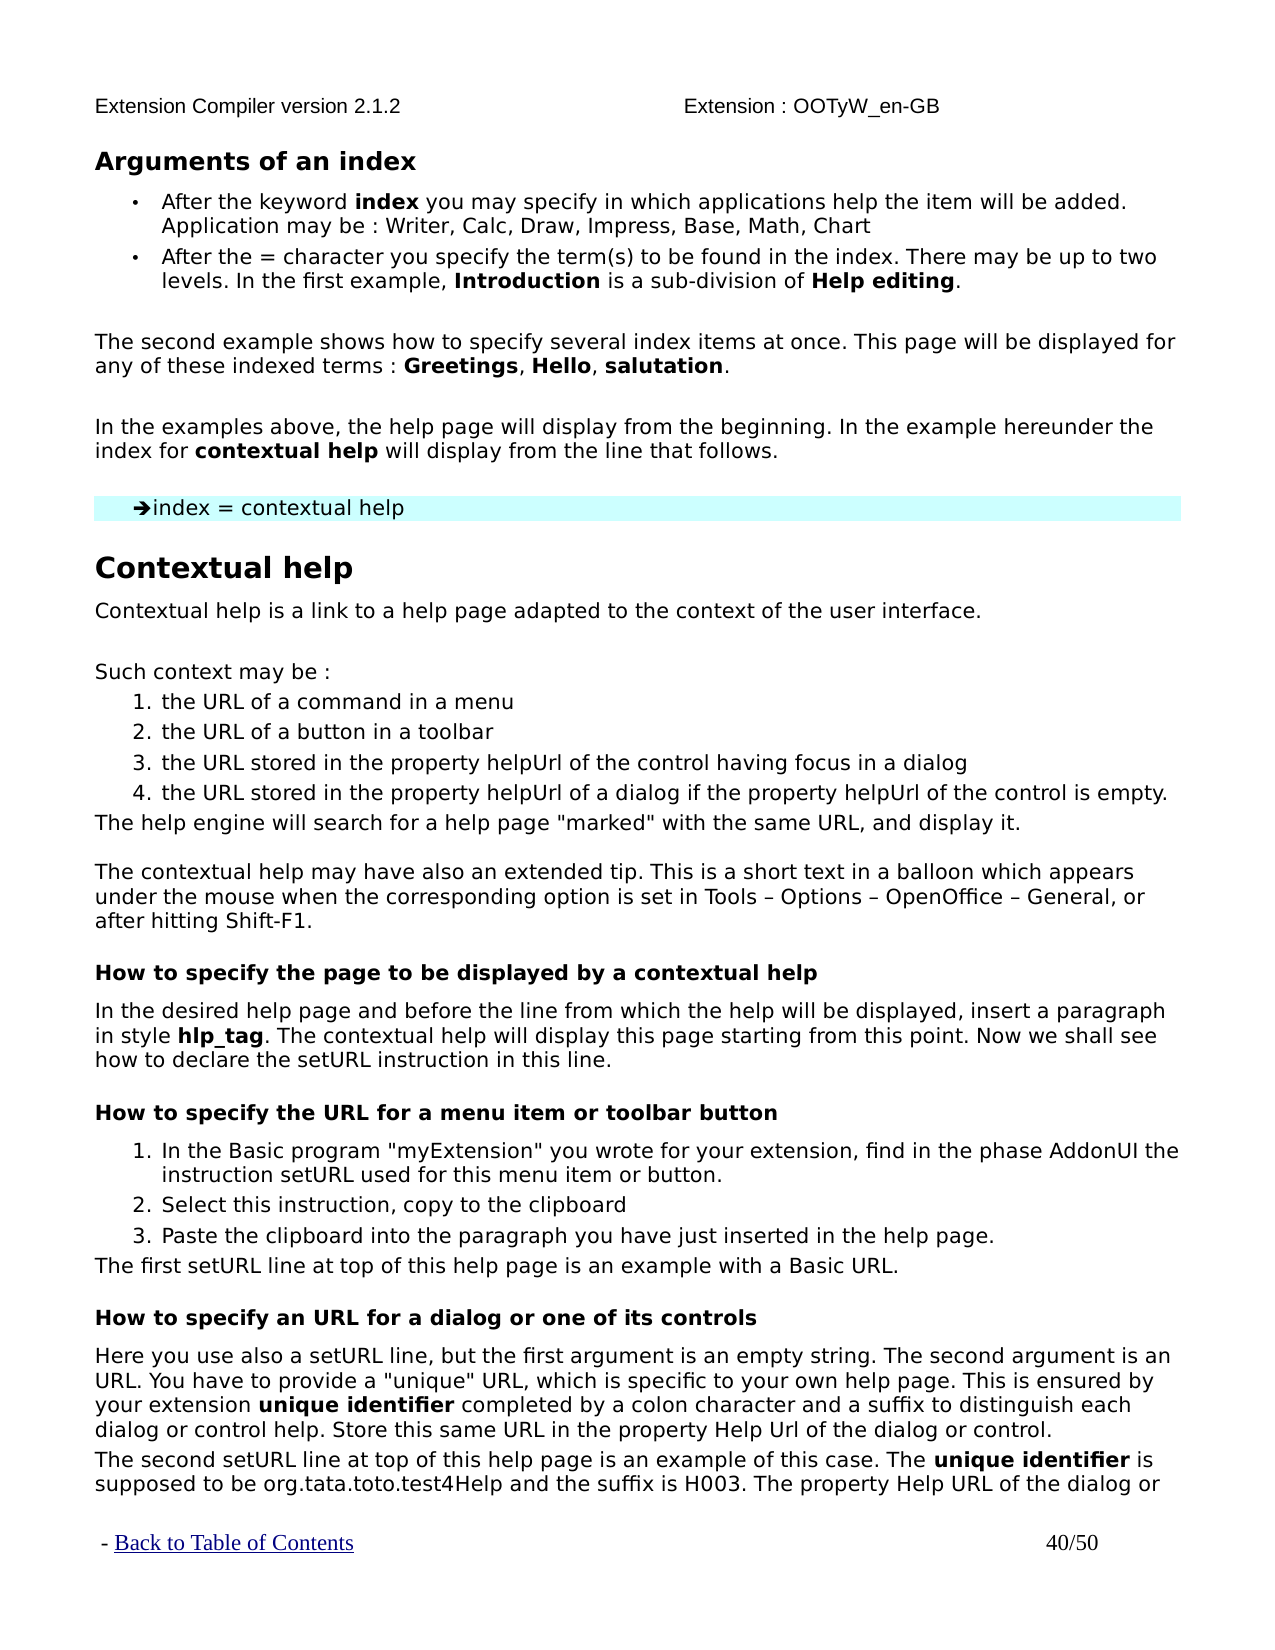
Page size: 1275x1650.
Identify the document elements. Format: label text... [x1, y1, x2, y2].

text In the examples above, the help page will display from the beginning. In the example hereunder the index for contextual help will display from the line that follows. [94, 415, 1181, 464]
list In the Basic program "myExtension" you wrote for your extension, find in the phase AddonUI the instruction setURL used for this menu item or button. [132, 1138, 1181, 1187]
list Select this instruction, copy to the clipboard [132, 1193, 1181, 1218]
list After the keyword index you may specify in which applications help the item will be added. Application may be : Writer, Calc, Draw, Impress, Base, Math, Chart [132, 190, 1181, 239]
list the URL stored in the property helpUrl of the control having focus in a dialog [132, 751, 1181, 775]
text The first setURL line at top of this help page is an example with a Basic URL. [94, 1254, 1181, 1278]
text Here you use also a setURL line, but the first argument is an empty string. The second argument is an URL. You have to provide a "unique" URL, which is specific to your own help page. This is ensured by your extension unique identifier completed by a colon character and a suffix to distinguish each dialog or control help. Store this same URL in the property Help Url of the dialog or control. [94, 1344, 1181, 1442]
text Arguments of an index [94, 147, 1181, 176]
list After the = character you specify the term(s) to be found in the index. There may be up to two levels. In the first example, Introduction is a sub-division of Help editing. [132, 245, 1181, 294]
text The help engine will search for a help page "marked" with the same URL, and display it. The contextual help may have also an extended tip. This is a short text in a balloon which appears under the mouse when the corresponding option is set in Tools – Options – OpenOffice – General, or after hitting Shift-F1. [94, 811, 1181, 934]
text Such context may be : [94, 660, 1181, 684]
list the URL of a button in a toolbar [132, 720, 1181, 745]
list the URL stored in the property helpUrl of a dialog if the property helpUrl of the control is empty. [132, 781, 1181, 805]
list the URL of a command in a menu [132, 690, 1181, 714]
text In the desired help page and before the line from which the help will be displayed, insert a paragraph in style hlp_tag. The contextual help will display this page starting from this point. Now we shall see how to declare the setURL instruction in this line. [94, 999, 1181, 1073]
text Contextual help [94, 552, 1181, 586]
text The second example shows how to specify several index items at once. This page will be displayed for any of these indexed terms : Greetings, Hello, salutation. [94, 330, 1181, 379]
list Paste the clipboard into the paragraph you have just inserted in the help page. [132, 1224, 1181, 1248]
list index = contextual help [94, 496, 1181, 521]
text Contextual help is a link to a help page adapted to the context of the user interface. [94, 599, 1181, 623]
text The second setURL line at top of this help page is an example of this case. The unique identifier is supposed to be org.tata.toto.test4Help and the suffix is H003. The property Help URL of the dialog or [94, 1448, 1181, 1497]
text How to specify an URL for a dialog or one of its controls [94, 1306, 1181, 1331]
text How to specify the page to be displayed by a contextual help [94, 961, 1181, 986]
text How to specify the URL for a menu item or toolbar button [94, 1101, 1181, 1125]
